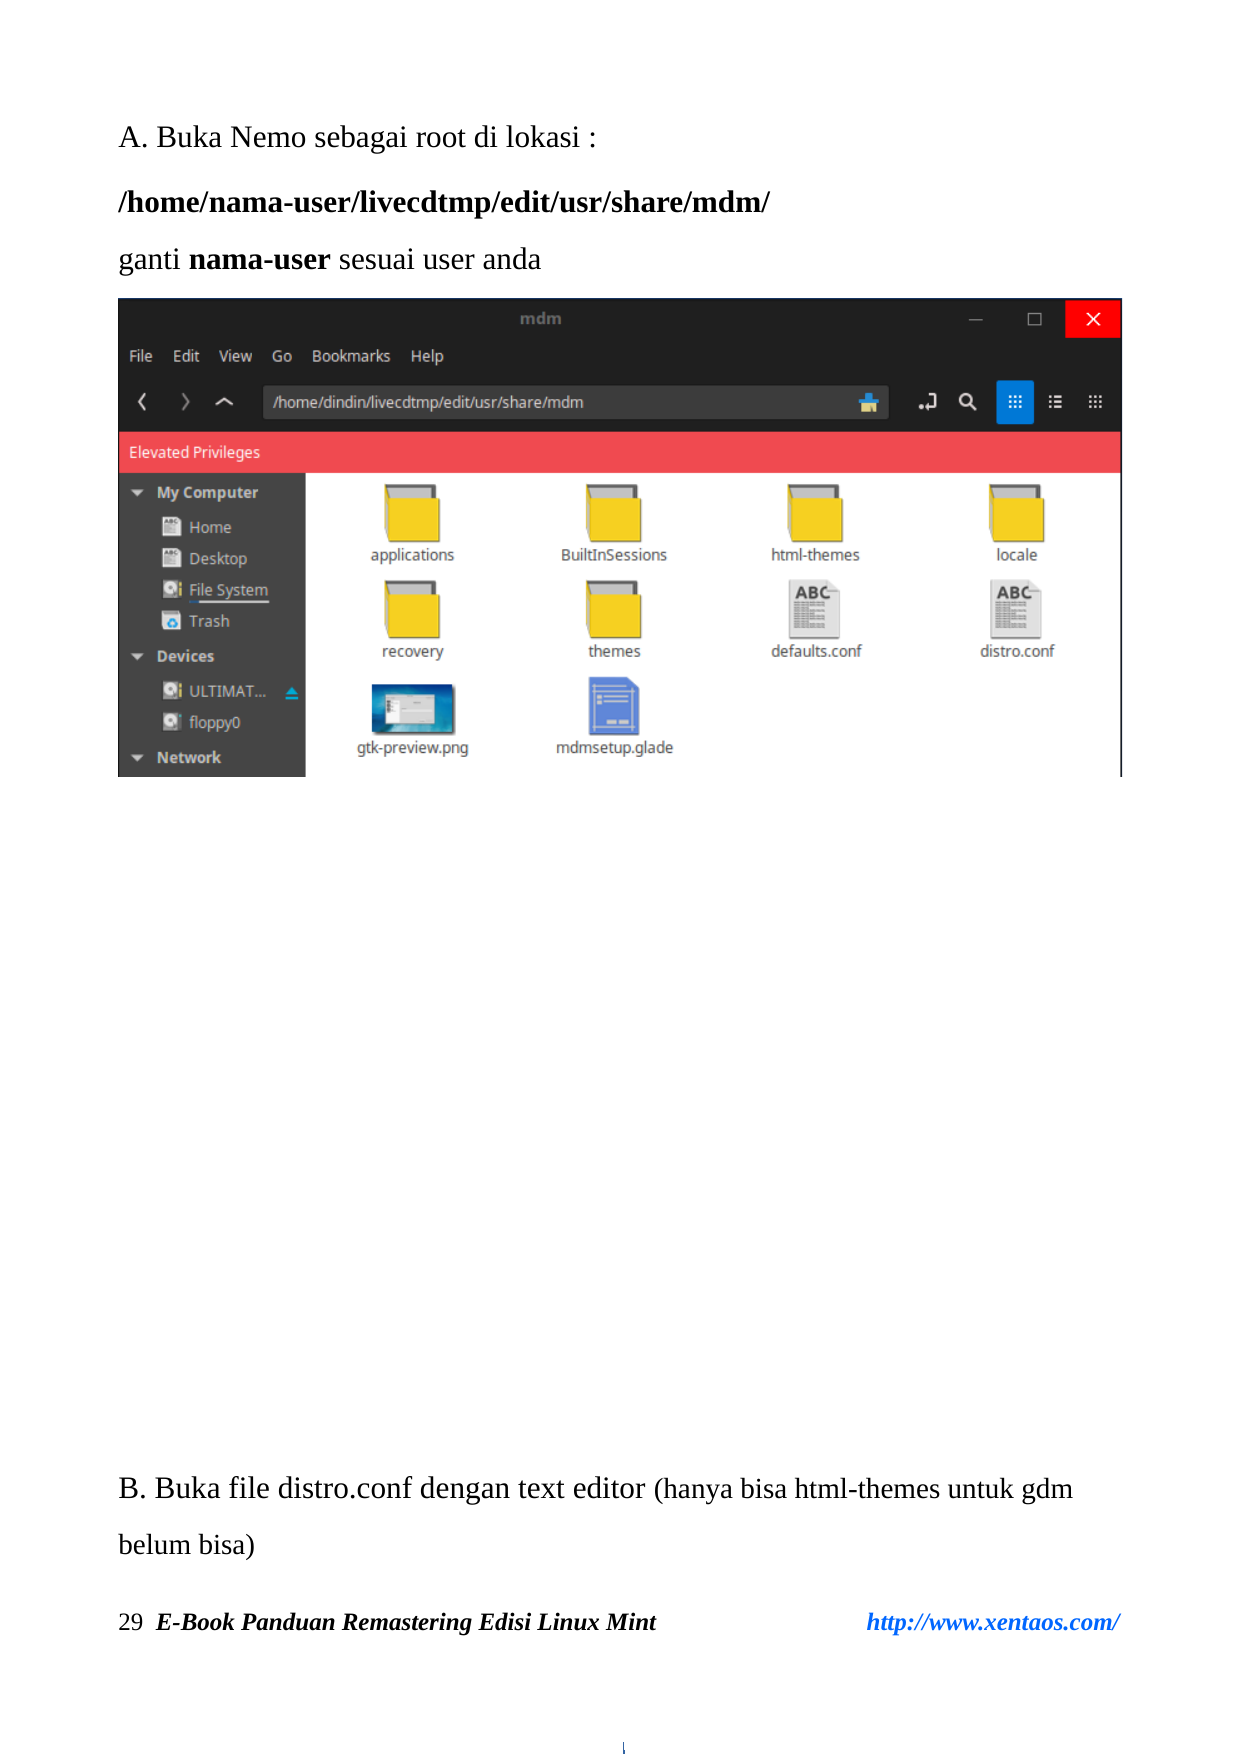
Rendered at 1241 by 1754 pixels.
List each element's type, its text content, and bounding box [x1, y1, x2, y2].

text /home/nama-user/livecdtmp/edit/usr/share/mdm/ [118, 183, 1122, 219]
text belum bisa) [118, 1527, 1122, 1561]
text ganti nama-user sesuai user anda [118, 241, 1122, 276]
picture [118, 298, 1123, 777]
text B. Buka file distro.conf dengan text editor (hanya bisa html-themes untuk gdm [118, 1469, 1122, 1506]
text A. Buka Nemo sebagai root di lokasi : [118, 118, 1122, 154]
